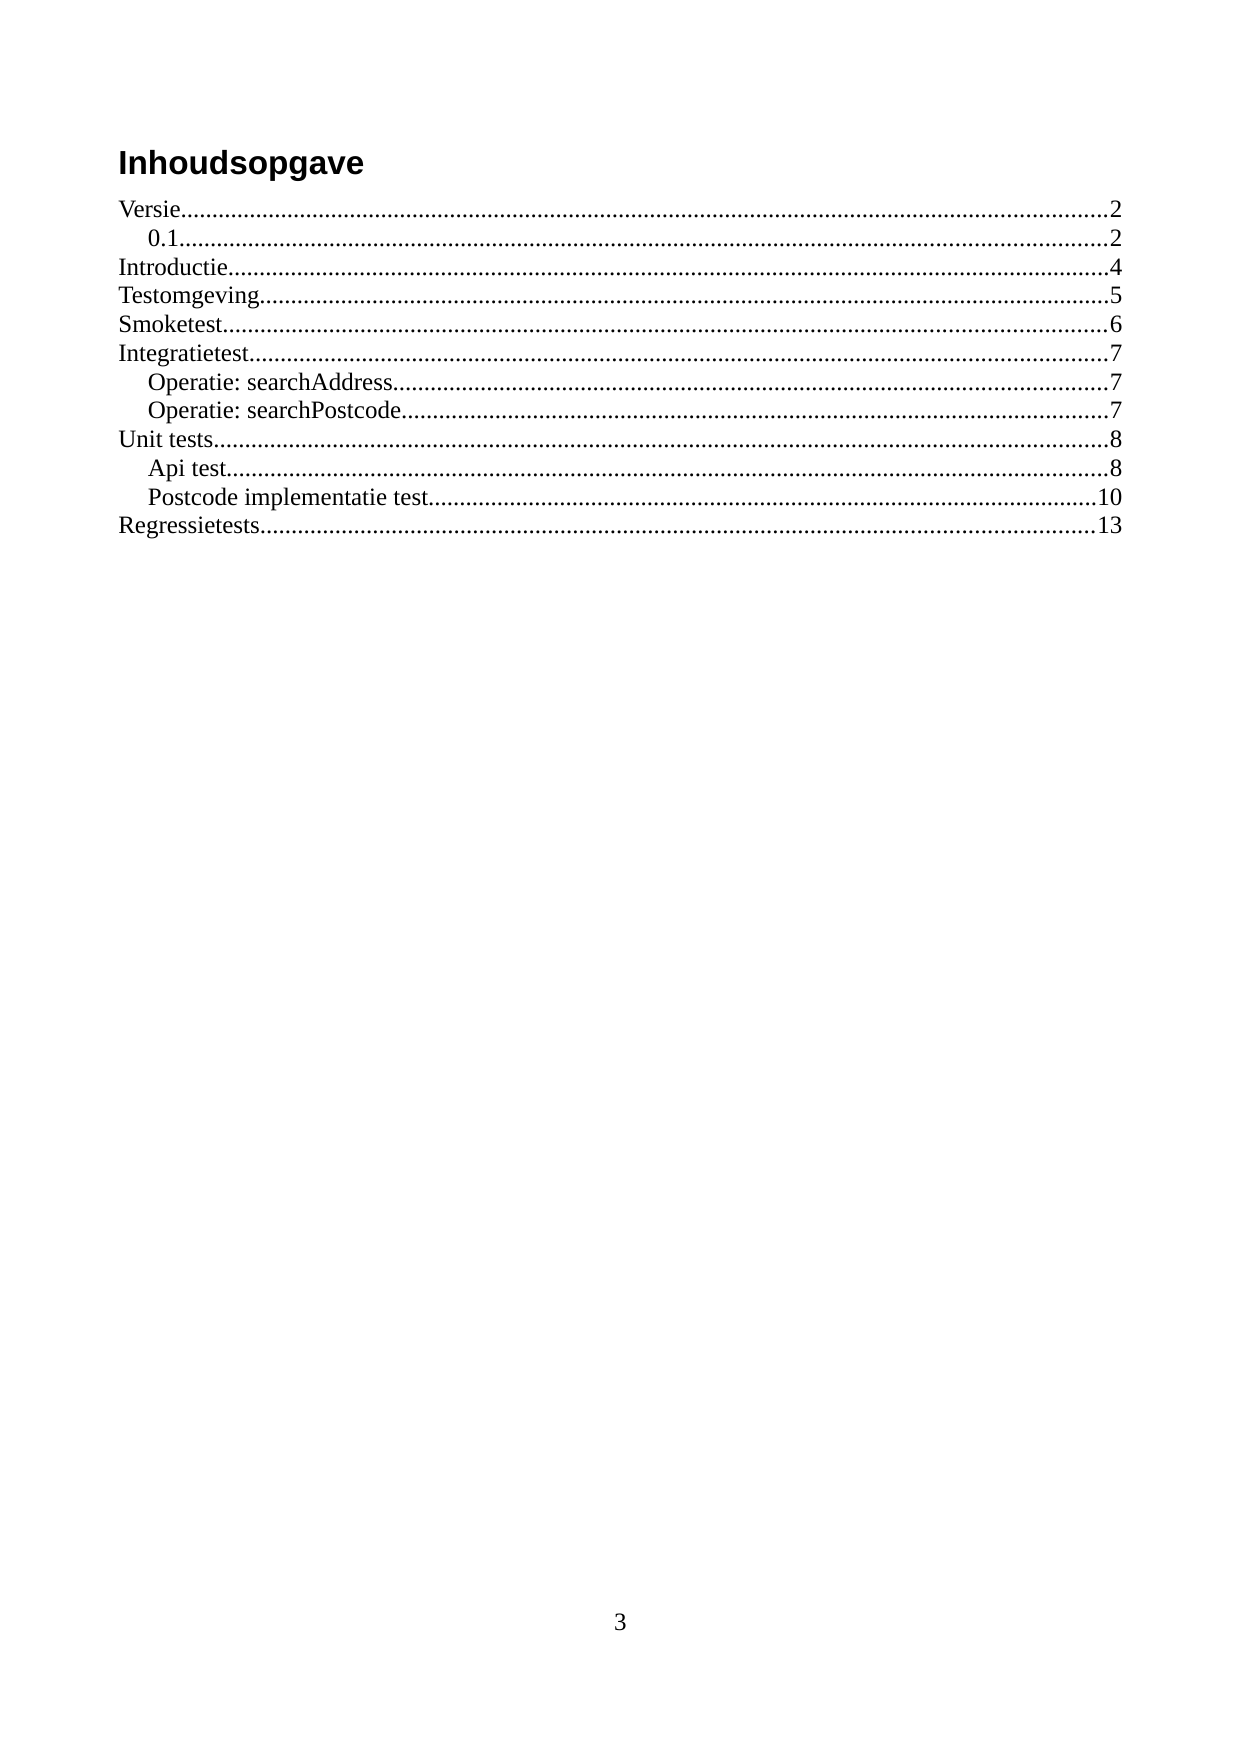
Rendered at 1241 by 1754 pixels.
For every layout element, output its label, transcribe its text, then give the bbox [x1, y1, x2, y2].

text Operatie: searchAddress 7 [148, 367, 1122, 395]
subtitle Inhoudsopgave [118, 143, 1122, 182]
text Smoketest 6 [118, 309, 1122, 338]
text Introductie 4 [118, 252, 1122, 280]
text Api test 8 [148, 453, 1122, 482]
text Operatie: searchPostcode 7 [148, 395, 1122, 424]
text Regressietests 13 [118, 510, 1122, 539]
text Testomgeving 5 [118, 280, 1122, 309]
text 0.1 2 [148, 223, 1122, 252]
text Versie 2 [118, 194, 1122, 223]
text Integratietest 7 [118, 338, 1122, 367]
text Postcode implementatie test 10 [148, 482, 1122, 510]
text Unit tests 8 [118, 424, 1122, 453]
